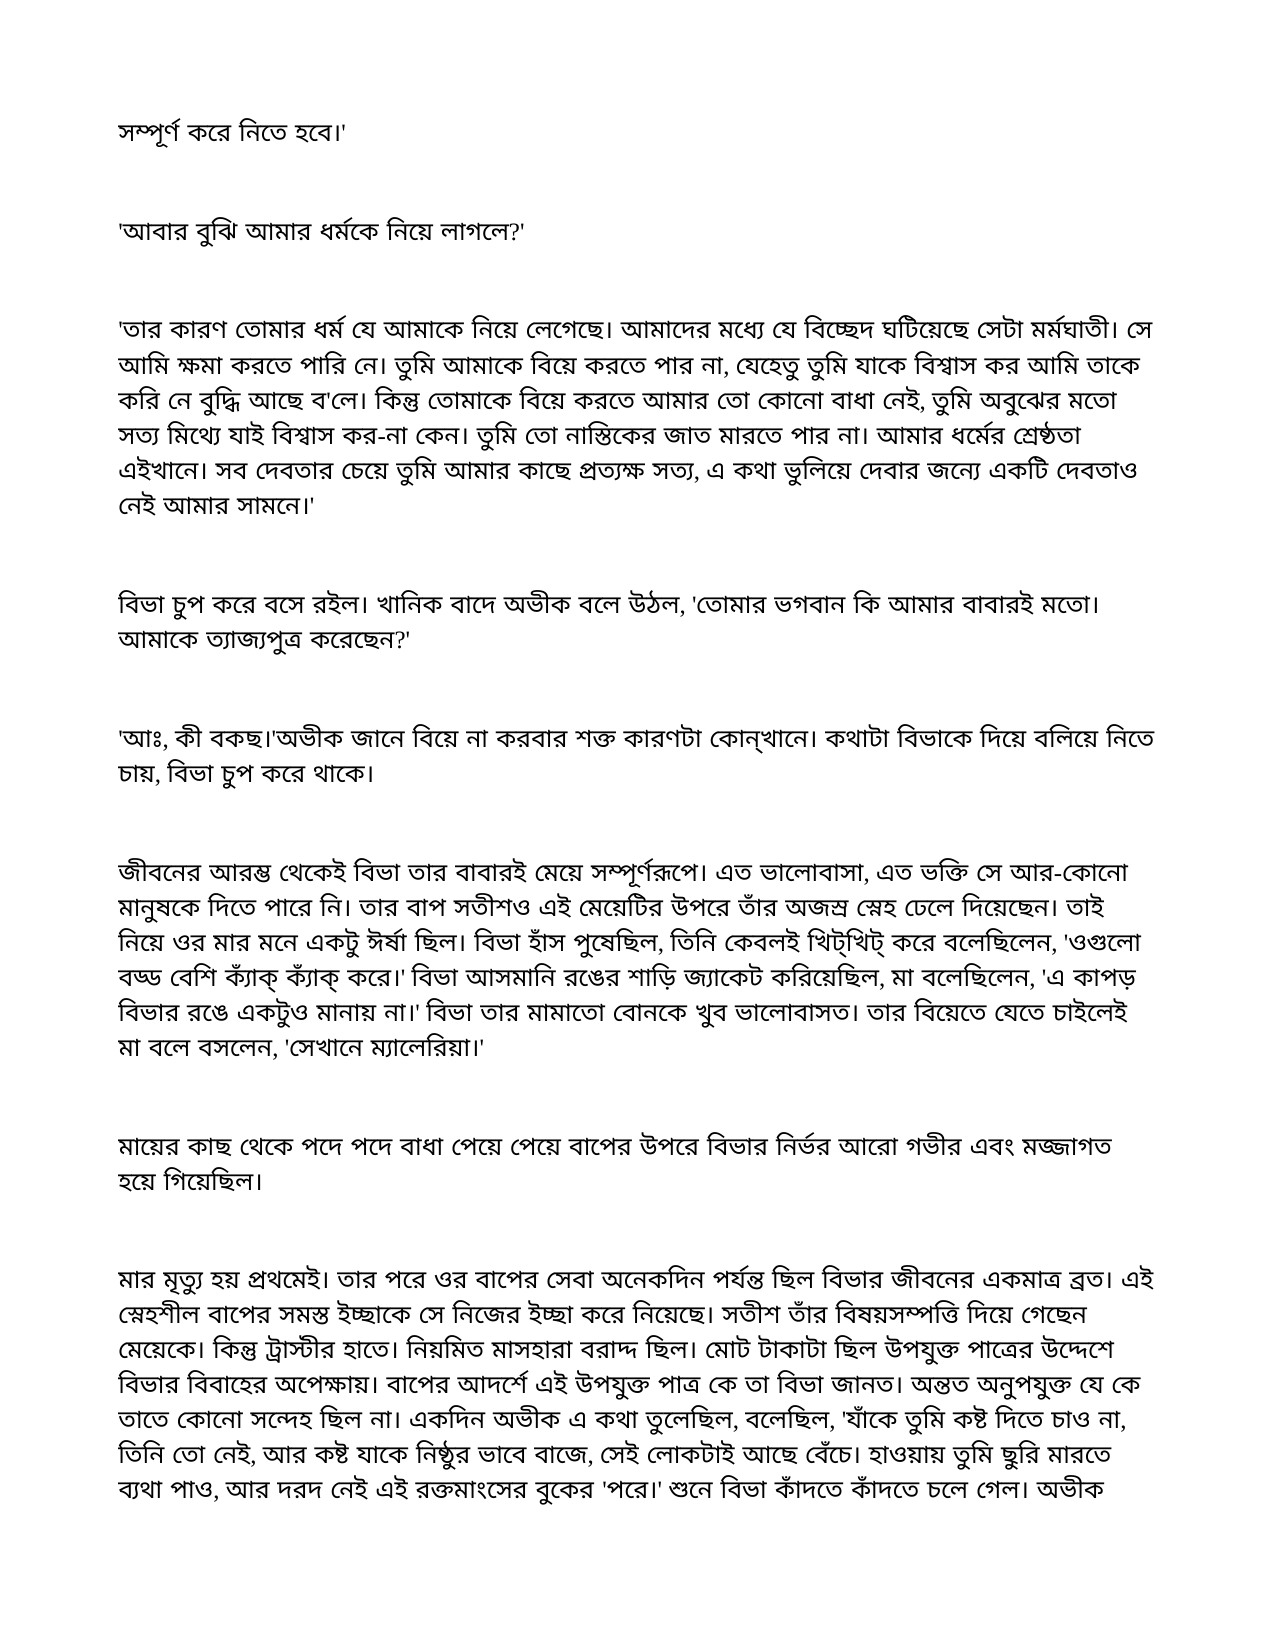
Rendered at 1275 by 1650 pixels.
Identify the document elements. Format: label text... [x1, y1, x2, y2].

text 'আবার বুঝি আমার ধর্মকে নিয়ে লাগলে?' [118, 217, 217, 246]
text সম্পূর্ণ করে নিতে হবে।' [118, 118, 1157, 147]
text মার মৃত্যু হয় প্রথমেই। তার পরে ওর বাপের সেবা অনেকদিন পর্যন্ত ছিল বিভার জীবনের একমাত্র ব্রত। এই স্নেহশীল বাপের সমস্ত ইচ্ছাকে সে নিজের ইচ্ছা করে নিয়েছে। সতীশ তাঁর বিষয়সম্পত্তি দিয়ে গেছেন মেয়েকে। কিন্তু ট্রাস্টীর হাতে। নিয়মিত মাসহারা বরাদ্দ ছিল। মোট টাকাটা ছিল উপযুক্ত পাত্রের উদ্দেশে বিভার বিবাহের অপেক্ষায়। বাপের আদর্শে এই উপযুক্ত পাত্র কে তা বিভা জানত। অন্তত অনুপযুক্ত যে কে তাতে কোনো সন্দেহ ছিল না। একদিন অভীক এ কথা তুলেছিল, বলেছিল, 'যাঁকে তুমি কষ্ট দিতে চাও না, তিনি তো নেই, আর কষ্ট যাকে নিষ্ঠুর ভাবে বাজে, সেই লোকটাই আছে বেঁচে। হাওয়ায় তুমি ছুরি মারতে ব্যথা পাও, আর দরদ নেই এই রক্তমাংসের বুকের 'পরে।' শুনে বিভা কাঁদতে কাঁদতে চলে গেল। অভীক বুঝেছিল, ভগবানকে নিয়ে তর্ক চলতে পারে, কিন্তু বাবাকে নিয়ে নয়। [118, 1265, 1157, 1505]
text বিভা চুপ করে বসে রইল। খানিক বাদে অভীক বলে উঠল, 'তোমার ভগবান কি আমার বাবারই মতো। আমাকে ত্যাজ্যপুত্র করেছেন?' [118, 590, 1157, 654]
text 'আবার বুঝি আমার ধর্মকে নিয়ে লাগলে?' [209, 217, 1157, 246]
text 'তার কারণ তোমার ধর্ম যে আমাকে নিয়ে লেগেছে। আমাদের মধ্যে যে বিচ্ছেদ ঘটিয়েছে সেটা মর্মঘাতী। সে আমি ক্ষমা করতে পারি নে। তুমি আমাকে বিয়ে করতে পার না, যেহেতু তুমি যাকে বিশ্বাস কর আমি তাকে করি নে বুদ্ধি আছে ব'লে। কিন্তু তোমাকে বিয়ে করতে আমার তো কোনো বাধা নেই, তুমি অবুঝের মতো সত্য মিথ্যে যাই বিশ্বাস কর-না কেন। তুমি তো নাস্তিকের জাত মারতে পার না। আমার ধর্মের শ্রেষ্ঠতা এইখানে। সব দেবতার চেয়ে তুমি আমার কাছে প্রত্যক্ষ সত্য, এ কথা ভুলিয়ে দেবার জন্যে একটি দেবতাও নেই আমার সামনে।' [118, 316, 1157, 520]
text জীবনের আরম্ভ থেকেই বিভা তার বাবারই মেয়ে সম্পূর্ণরূপে। এত ভালোবাসা, এত ভক্তি সে আর-কোনো মানুষকে দিতে পারে নি। তার বাপ সতীশও এই মেয়েটির উপরে তাঁর অজস্র স্নেহ ঢেলে দিয়েছেন। তাই নিয়ে ওর মার মনে একটু ঈর্ষা ছিল। বিভা হাঁস পুষেছিল, তিনি কেবলই খিট্‌খিট্‌ করে বলেছিলেন, 'ওগুলো বড্ড বেশি ক্যাঁক্‌ ক্যাঁক্‌ করে।' বিভা আসমানি রঙের শাড়ি জ্যাকেট করিয়েছিল, মা বলেছিলেন, 'এ কাপড় বিভার রঙে একটুও মানায় না।' বিভা তার মামাতো বোনকে খুব ভালোবাসত। তার বিয়েতে যেতে চাইলেই মা বলে বসলেন, 'সেখানে ম্যালেরিয়া।' [118, 858, 1157, 1062]
text 'আঃ, কী বকছ।'অভীক জানে বিয়ে না করবার শক্ত কারণটা কোন্‌খানে। কথাটা বিভাকে দিয়ে বলিয়ে নিতে চায়, বিভা চুপ করে থাকে। [118, 724, 1157, 788]
text মায়ের কাছ থেকে পদে পদে বাধা পেয়ে পেয়ে বাপের উপরে বিভার নির্ভর আরো গভীর এবং মজ্জাগত হয়ে গিয়েছিল। [118, 1132, 1157, 1196]
